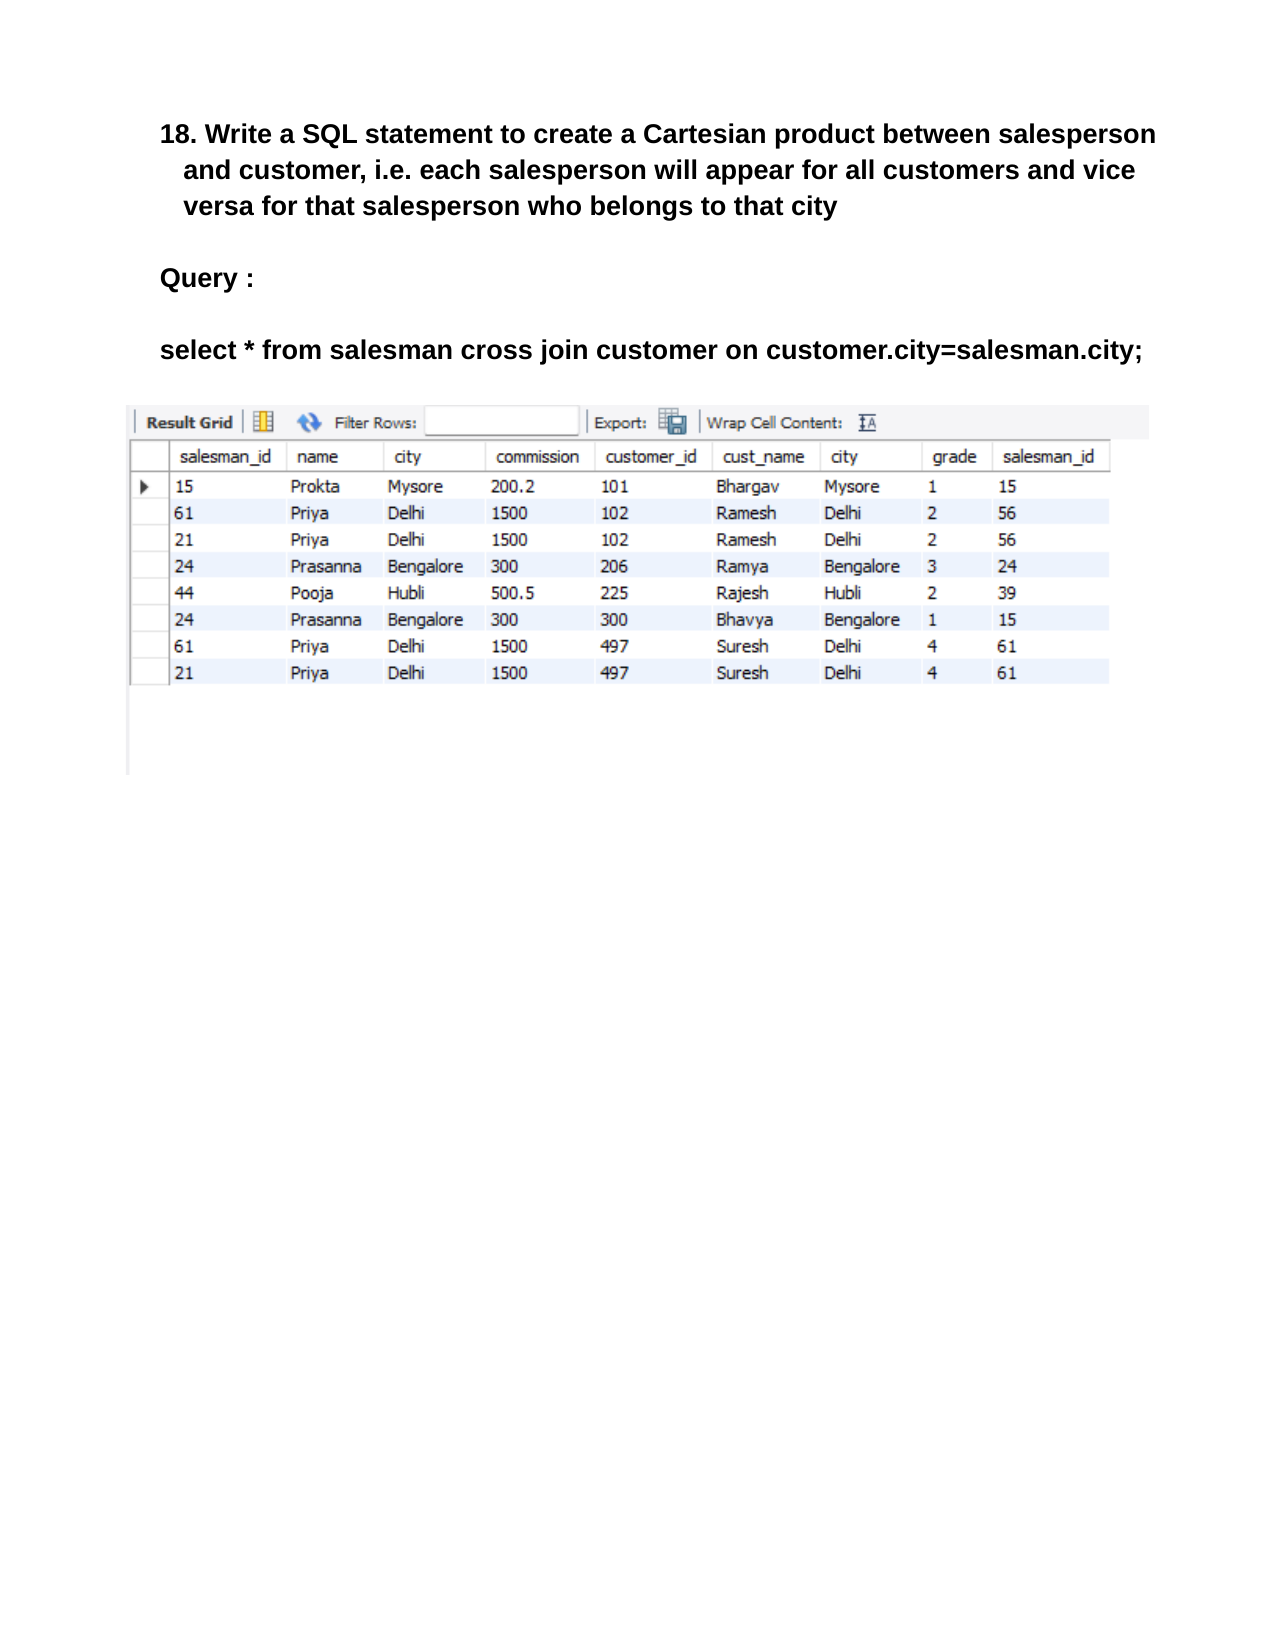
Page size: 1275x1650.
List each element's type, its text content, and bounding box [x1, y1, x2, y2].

text select * from salesman cross join customer on customer.city=salesman.city; [159, 334, 1210, 365]
text 18. Write a SQL statement to create a Cartesian product between salesperson and customer, i.e. each salesperson will appear for all customers and vice versa for that salesperson who belongs to that city [159, 118, 1210, 221]
picture [125, 405, 1150, 775]
text Query : [159, 262, 1210, 293]
